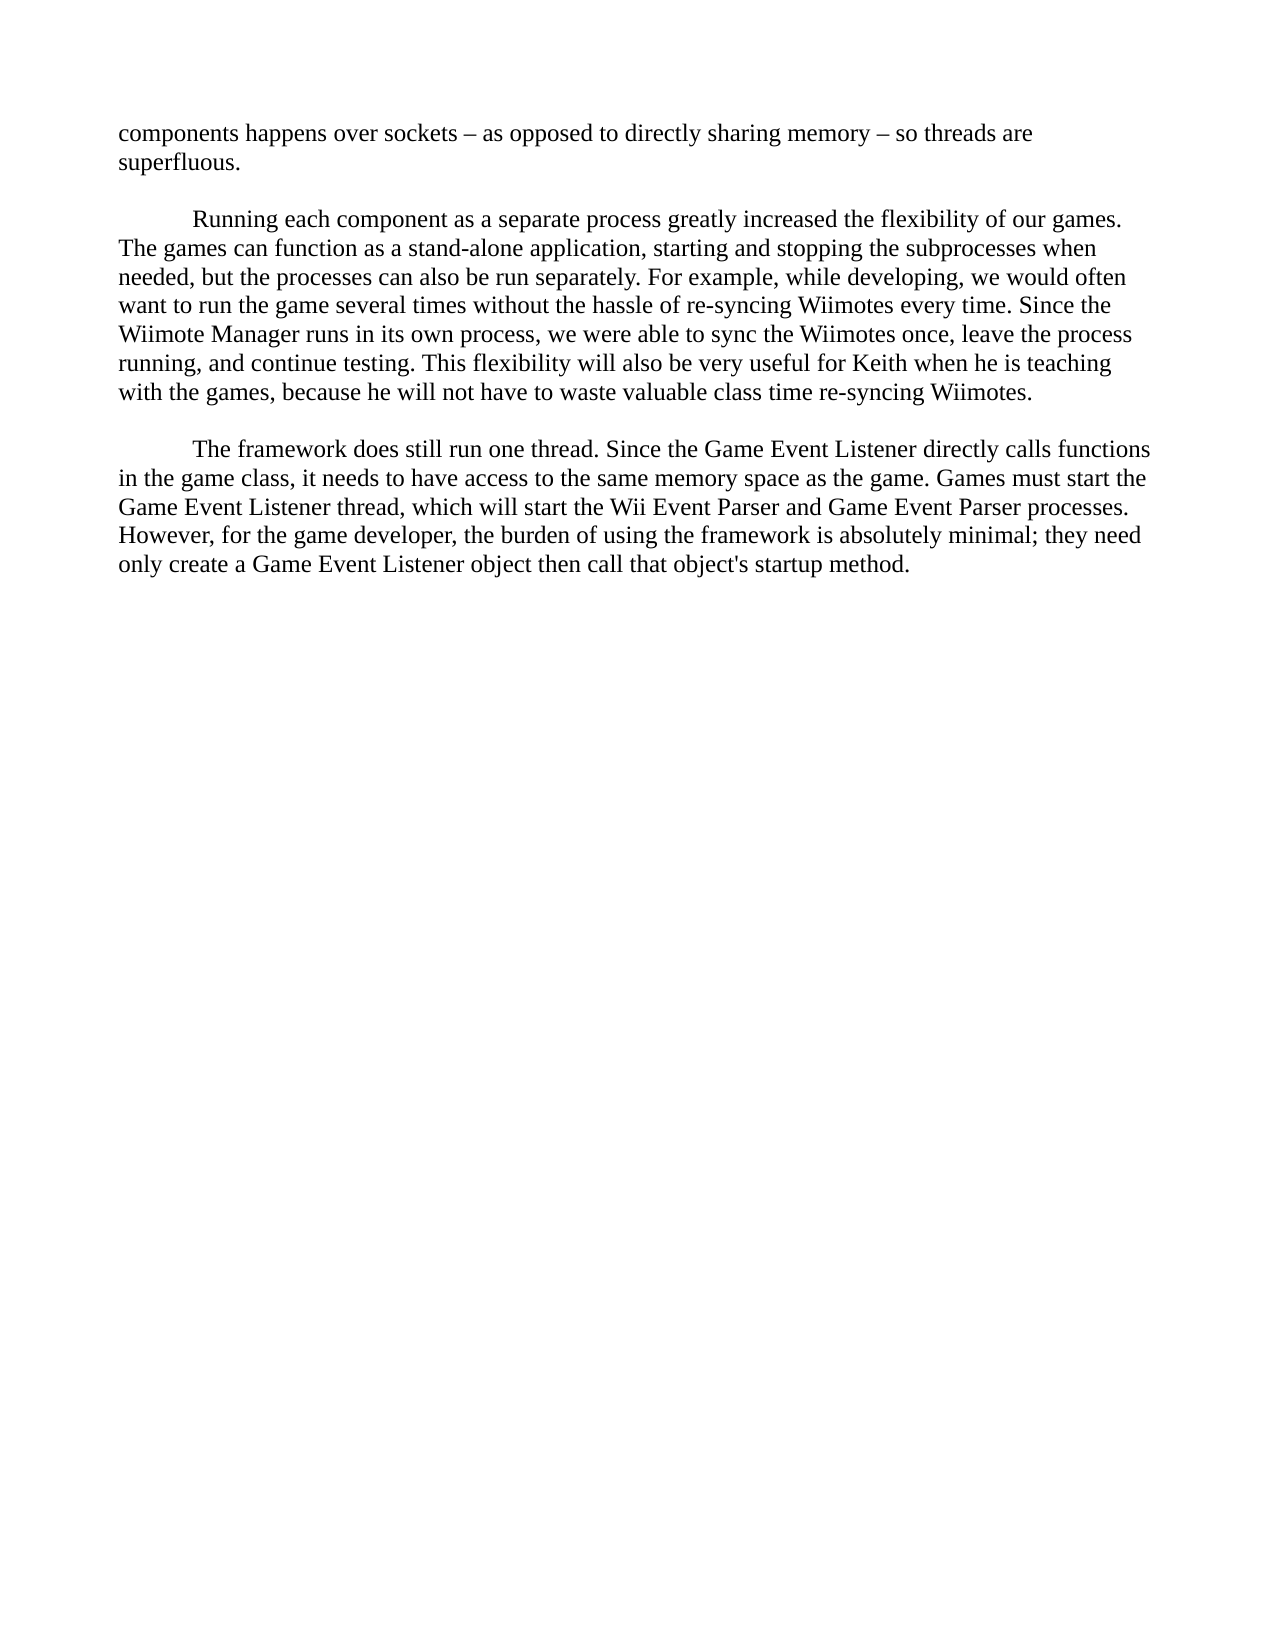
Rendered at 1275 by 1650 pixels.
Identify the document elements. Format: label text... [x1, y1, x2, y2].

text The framework does still run one thread. Since the Game Event Listener directly calls functions in the game class, it needs to have access to the same memory space as the game. Games must start the Game Event Listener thread, which will start the Wii Event Parser and Game Event Parser processes. However, for the game developer, the burden of using the framework is absolutely minimal; they need only create a Game Event Listener object then call that object's startup method. [118, 434, 1157, 578]
text Running each component as a separate process greatly increased the flexibility of our games. The games can function as a stand-alone application, starting and stopping the subprocesses when needed, but the processes can also be run separately. For example, while developing, we would often want to run the game several times without the hassle of re-syncing Wiimotes every time. Since the Wiimote Manager runs in its own process, we were able to sync the Wiimotes once, leave the process running, and continue testing. This flexibility will also be very useful for Keith when he is teaching with the games, because he will not have to waste valuable class time re-syncing Wiimotes. [118, 204, 1157, 406]
text components happens over sockets – as opposed to directly sharing memory – so threads are superfluous. [118, 118, 1157, 176]
